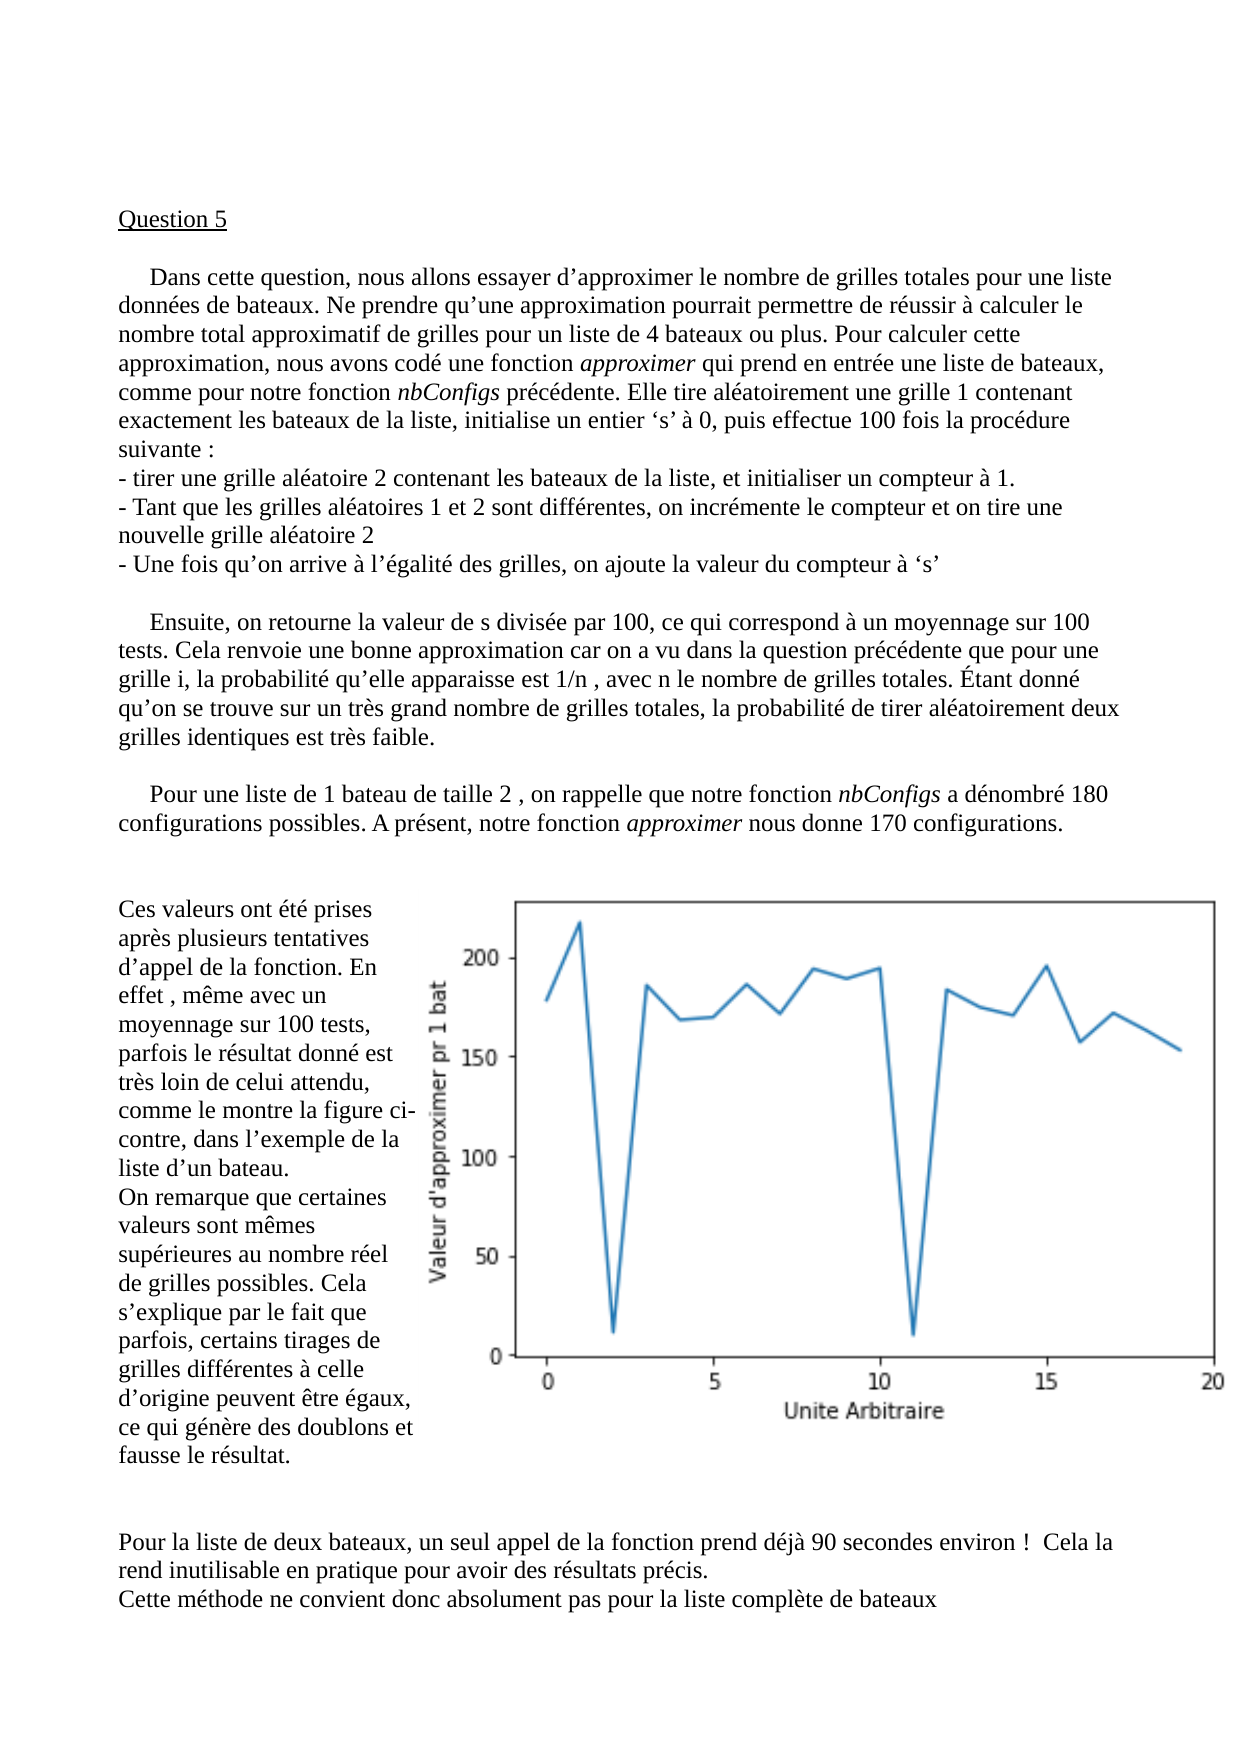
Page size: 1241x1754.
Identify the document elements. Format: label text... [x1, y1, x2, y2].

text Pour une liste de 1 bateau de taille 2 , on rappelle que notre fonction nbConfigs a dénombré 180 configurations possibles. A présent, notre fonction approximer nous donne 170 configurations. [118, 779, 1122, 837]
text - Tant que les grilles aléatoires 1 et 2 sont différentes, on incrémente le compteur et on tire une nouvelle grille aléatoire 2 [118, 492, 1122, 549]
text Pour la liste de deux bateaux, un seul appel de la fonction prend déjà 90 secondes environ ! Cela la rend inutilisable en pratique pour avoir des résultats précis. [118, 1527, 1122, 1584]
text Ces valeurs ont été prises après plusieurs tentatives d’appel de la fonction. En effet , même avec un moyennage sur 100 tests, parfois le résultat donné est très loin de celui attendu, comme le montre la figure ci-contre, dans l’exemple de la liste d’un bateau. [118, 894, 417, 1182]
text - Une fois qu’on arrive à l’égalité des grilles, on ajoute la valeur du compteur à ‘s’ [118, 549, 1122, 578]
text Dans cette question, nous allons essayer d’approximer le nombre de grilles totales pour une liste données de bateaux. Ne prendre qu’une approximation pourrait permettre de réussir à calculer le nombre total approximatif de grilles pour un liste de 4 bateaux ou plus. Pour calculer cette approximation, nous avons codé une fonction approximer qui prend en entrée une liste de bateaux, comme pour notre fonction nbConfigs précédente. Elle tire aléatoirement une grille 1 contenant exactement les bateaux de la liste, initialise un entier ‘s’ à 0, puis effectue 100 fois la procédure suivante : [118, 262, 1122, 463]
text Question 5 [118, 204, 1122, 233]
picture [417, 889, 1240, 1436]
text Cette méthode ne convient donc absolument pas pour la liste complète de bateaux [118, 1584, 1122, 1613]
text On remarque que certaines valeurs sont mêmes supérieures au nombre réel de grilles possibles. Cela s’explique par le fait que parfois, certains tirages de grilles différentes à celle d’origine peuvent être égaux, ce qui génère des doublons et fausse le résultat. [118, 1182, 1122, 1469]
text Ensuite, on retourne la valeur de s divisée par 100, ce qui correspond à un moyennage sur 100 tests. Cela renvoie une bonne approximation car on a vu dans la question précédente que pour une grille i, la probabilité qu’elle apparaisse est 1/n , avec n le nombre de grilles totales. Étant donné qu’on se trouve sur un très grand nombre de grilles totales, la probabilité de tirer aléatoirement deux grilles identiques est très faible. [118, 607, 1122, 751]
text - tirer une grille aléatoire 2 contenant les bateaux de la liste, et initialiser un compteur à 1. [118, 463, 1122, 492]
